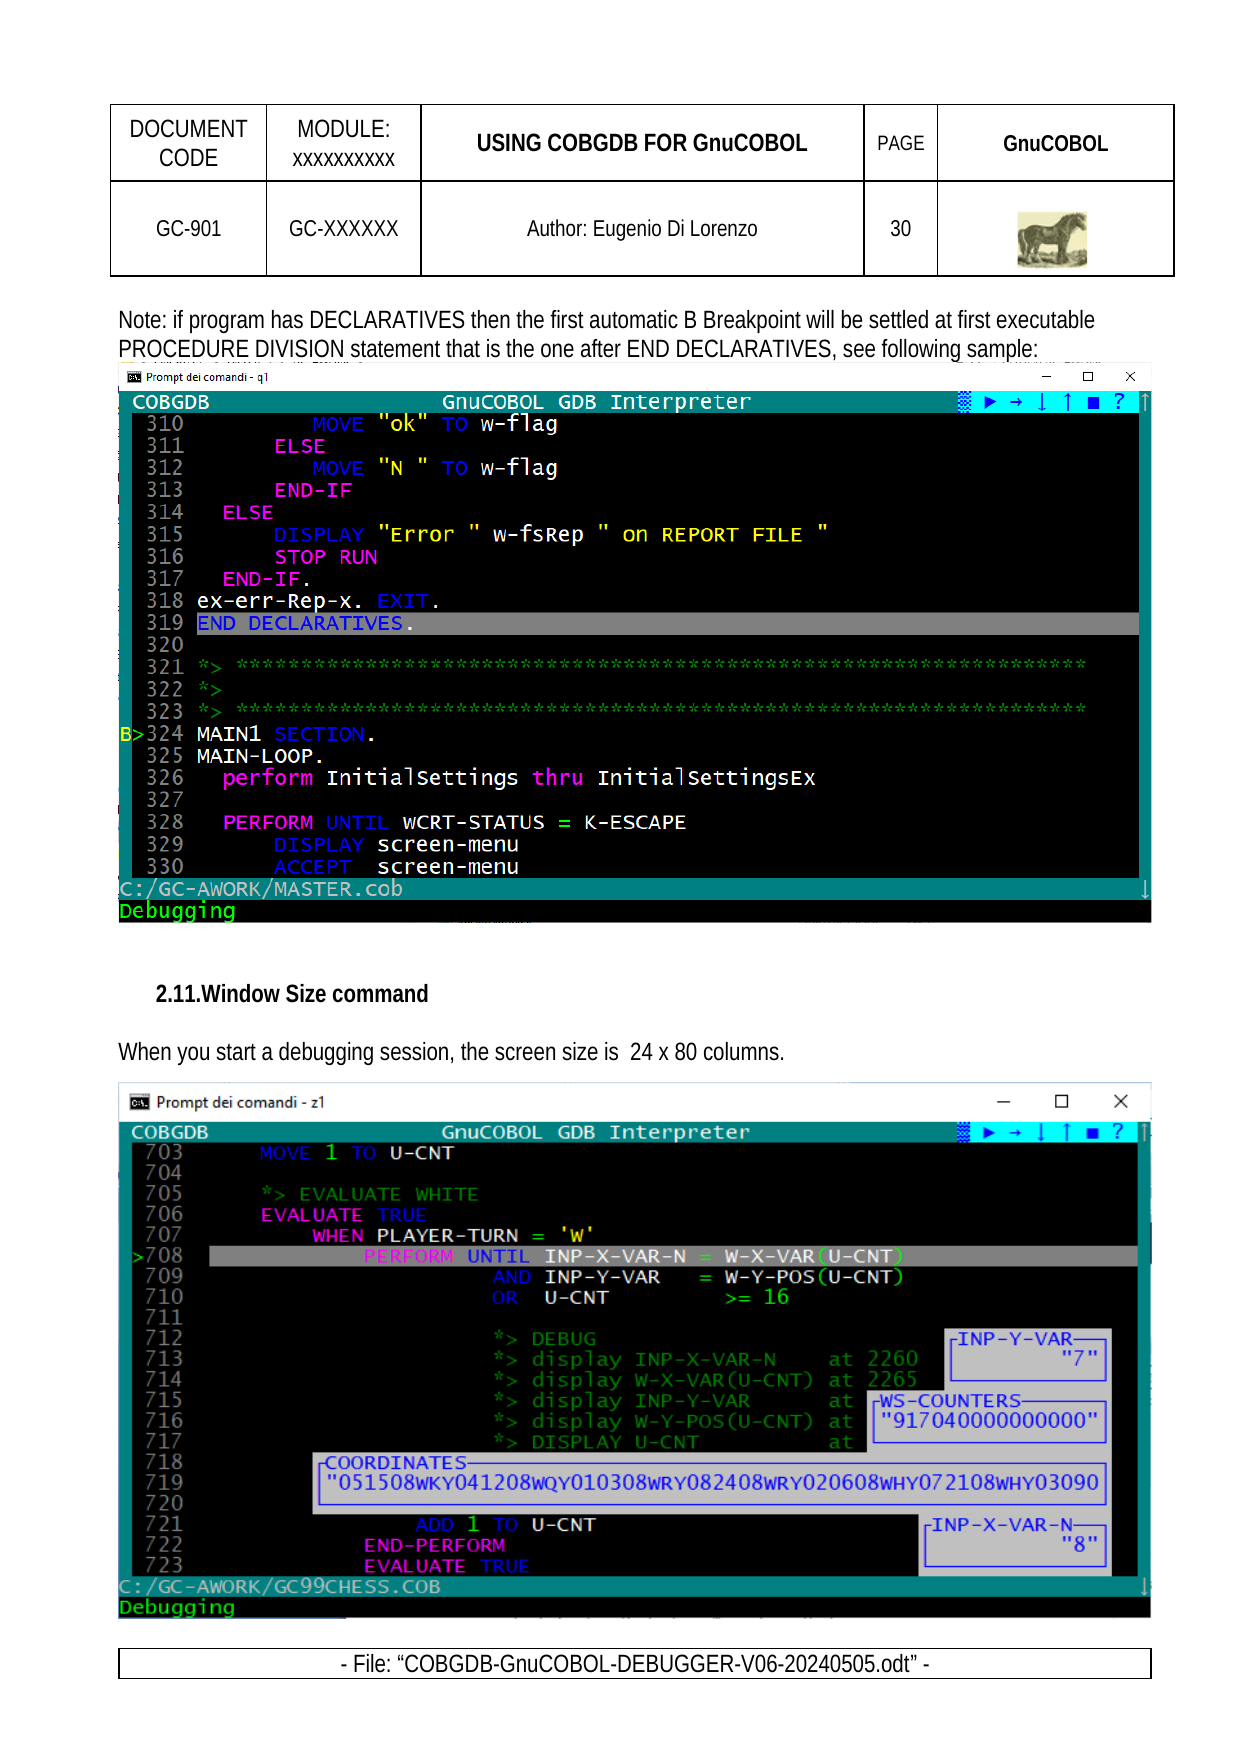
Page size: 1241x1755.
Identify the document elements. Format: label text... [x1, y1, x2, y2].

text When you start a debugging session, the screen size is 24 x 80 columns. [118, 1037, 1152, 1065]
subtitle Window Size command [156, 979, 1152, 1008]
text Note: if program has DECLARATIVES then the first automatic B Breakpoint will be settled at first executable PROCEDURE DIVISION statement that is the one after END DECLARATIVES, see following sample: [118, 305, 1152, 362]
